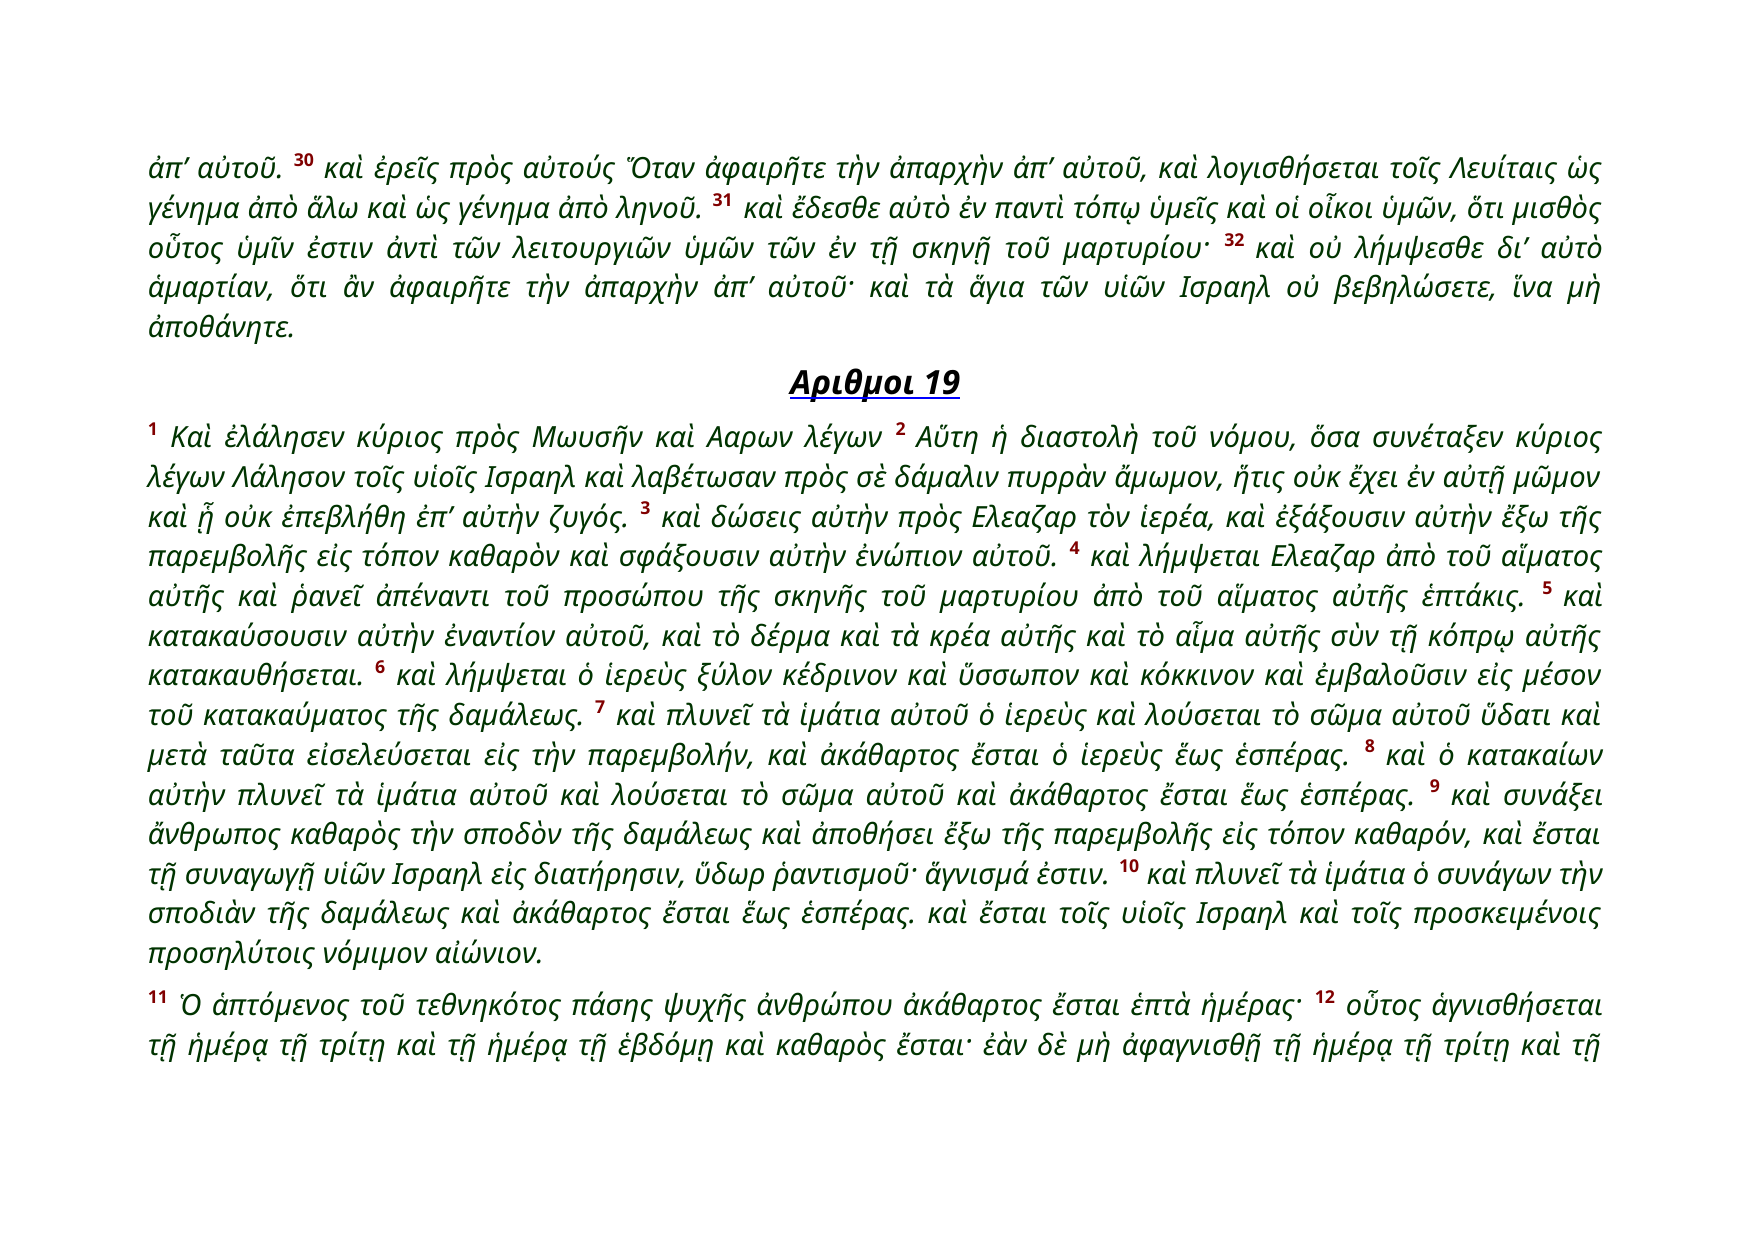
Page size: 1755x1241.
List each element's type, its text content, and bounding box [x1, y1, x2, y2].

text 11 Ὁ ἁπτόμενος τοῦ τεθνηκότος πάσης ψυχῆς ἀνθρώπου ἀκάθαρτος ἔσται ἑπτὰ ἡμέρας· 12 οὗτος ἁγνισθήσεται τῇ ἡμέρᾳ τῇ τρίτῃ καὶ τῇ ἡμέρᾳ τῇ ἑβδόμῃ καὶ καθαρὸς ἔσται· ἐὰν δὲ μὴ ἀφαγνισθῇ τῇ ἡμέρᾳ τῇ τρίτῃ καὶ τῇ [148, 985, 1606, 1064]
text ἀπ’ αὐτοῦ. 30 καὶ ἐρεῖς πρὸς αὐτούς Ὅταν ἀφαιρῆτε τὴν ἀπαρχὴν ἀπ’ αὐτοῦ, καὶ λογισθήσεται τοῖς Λευίταις ὡς γένημα ἀπὸ ἅλω καὶ ὡς γένημα ἀπὸ ληνοῦ. 31 καὶ ἔδεσθε αὐτὸ ἐν παντὶ τόπῳ ὑμεῖς καὶ οἱ οἶκοι ὑμῶν, ὅτι μισθὸς οὗτος ὑμῖν ἐστιν ἀντὶ τῶν λειτουργιῶν ὑμῶν τῶν ἐν τῇ σκηνῇ τοῦ μαρτυρίου· 32 καὶ οὐ λήμψεσθε δι’ αὐτὸ ἁμαρτίαν, ὅτι ἂν ἀφαιρῆτε τὴν ἀπαρχὴν ἀπ’ αὐτοῦ· καὶ τὰ ἅγια τῶν υἱῶν Ισραηλ οὐ βεβηλώσετε, ἵνα μὴ ἀποθάνητε. [148, 148, 1606, 346]
text 1 Καὶ ἐλάλησεν κύριος πρὸς Μωυσῆν καὶ Ααρων λέγων 2 Αὕτη ἡ διαστολὴ τοῦ νόμου, ὅσα συνέταξεν κύριος λέγων Λάλησον τοῖς υἱοῖς Ισραηλ καὶ λαβέτωσαν πρὸς σὲ δάμαλιν πυρρὰν ἄμωμον, ἥτις οὐκ ἔχει ἐν αὐτῇ μῶμον καὶ ᾗ οὐκ ἐπεβλήθη ἐπ’ αὐτὴν ζυγός. 3 καὶ δώσεις αὐτὴν πρὸς Ελεαζαρ τὸν ἱερέα, καὶ ἐξάξουσιν αὐτὴν ἔξω τῆς παρεμβολῆς εἰς τόπον καθαρὸν καὶ σφάξουσιν αὐτὴν ἐνώπιον αὐτοῦ. 4 καὶ λήμψεται Ελεαζαρ ἀπὸ τοῦ αἵματος αὐτῆς καὶ ῥανεῖ ἀπέναντι τοῦ προσώπου τῆς σκηνῆς τοῦ μαρτυρίου ἀπὸ τοῦ αἵματος αὐτῆς ἑπτάκις. 5 καὶ κατακαύσουσιν αὐτὴν ἐναντίον αὐτοῦ, καὶ τὸ δέρμα καὶ τὰ κρέα αὐτῆς καὶ τὸ αἷμα αὐτῆς σὺν τῇ κόπρῳ αὐτῆς κατακαυθήσεται. 6 καὶ λήμψεται ὁ ἱερεὺς ξύλον κέδρινον καὶ ὕσσωπον καὶ κόκκινον καὶ ἐμβαλοῦσιν εἰς μέσον τοῦ κατακαύματος τῆς δαμάλεως. 7 καὶ πλυνεῖ τὰ ἱμάτια αὐτοῦ ὁ ἱερεὺς καὶ λούσεται τὸ σῶμα αὐτοῦ ὕδατι καὶ μετὰ ταῦτα εἰσελεύσεται εἰς τὴν παρεμβολήν, καὶ ἀκάθαρτος ἔσται ὁ ἱερεὺς ἕως ἑσπέρας. 8 καὶ ὁ κατακαίων αὐτὴν πλυνεῖ τὰ ἱμάτια αὐτοῦ καὶ λούσεται τὸ σῶμα αὐτοῦ καὶ ἀκάθαρτος ἔσται ἕως ἑσπέρας. 9 καὶ συνάξει ἄνθρωπος καθαρὸς τὴν σποδὸν τῆς δαμάλεως καὶ ἀποθήσει ἔξω τῆς παρεμβολῆς εἰς τόπον καθαρόν, καὶ ἔσται τῇ συναγωγῇ υἱῶν Ισραηλ εἰς διατήρησιν, ὕδωρ ῥαντισμοῦ· ἅγνισμά ἐστιν. 10 καὶ πλυνεῖ τὰ ἱμάτια ὁ συνάγων τὴν σποδιὰν τῆς δαμάλεως καὶ ἀκάθαρτος ἔσται ἕως ἑσπέρας. καὶ ἔσται τοῖς υἱοῖς Ισραηλ καὶ τοῖς προσκειμένοις προσηλύτοις νόμιμον αἰώνιον. [148, 417, 1606, 972]
text Αριθμοι 19 [148, 359, 1606, 404]
